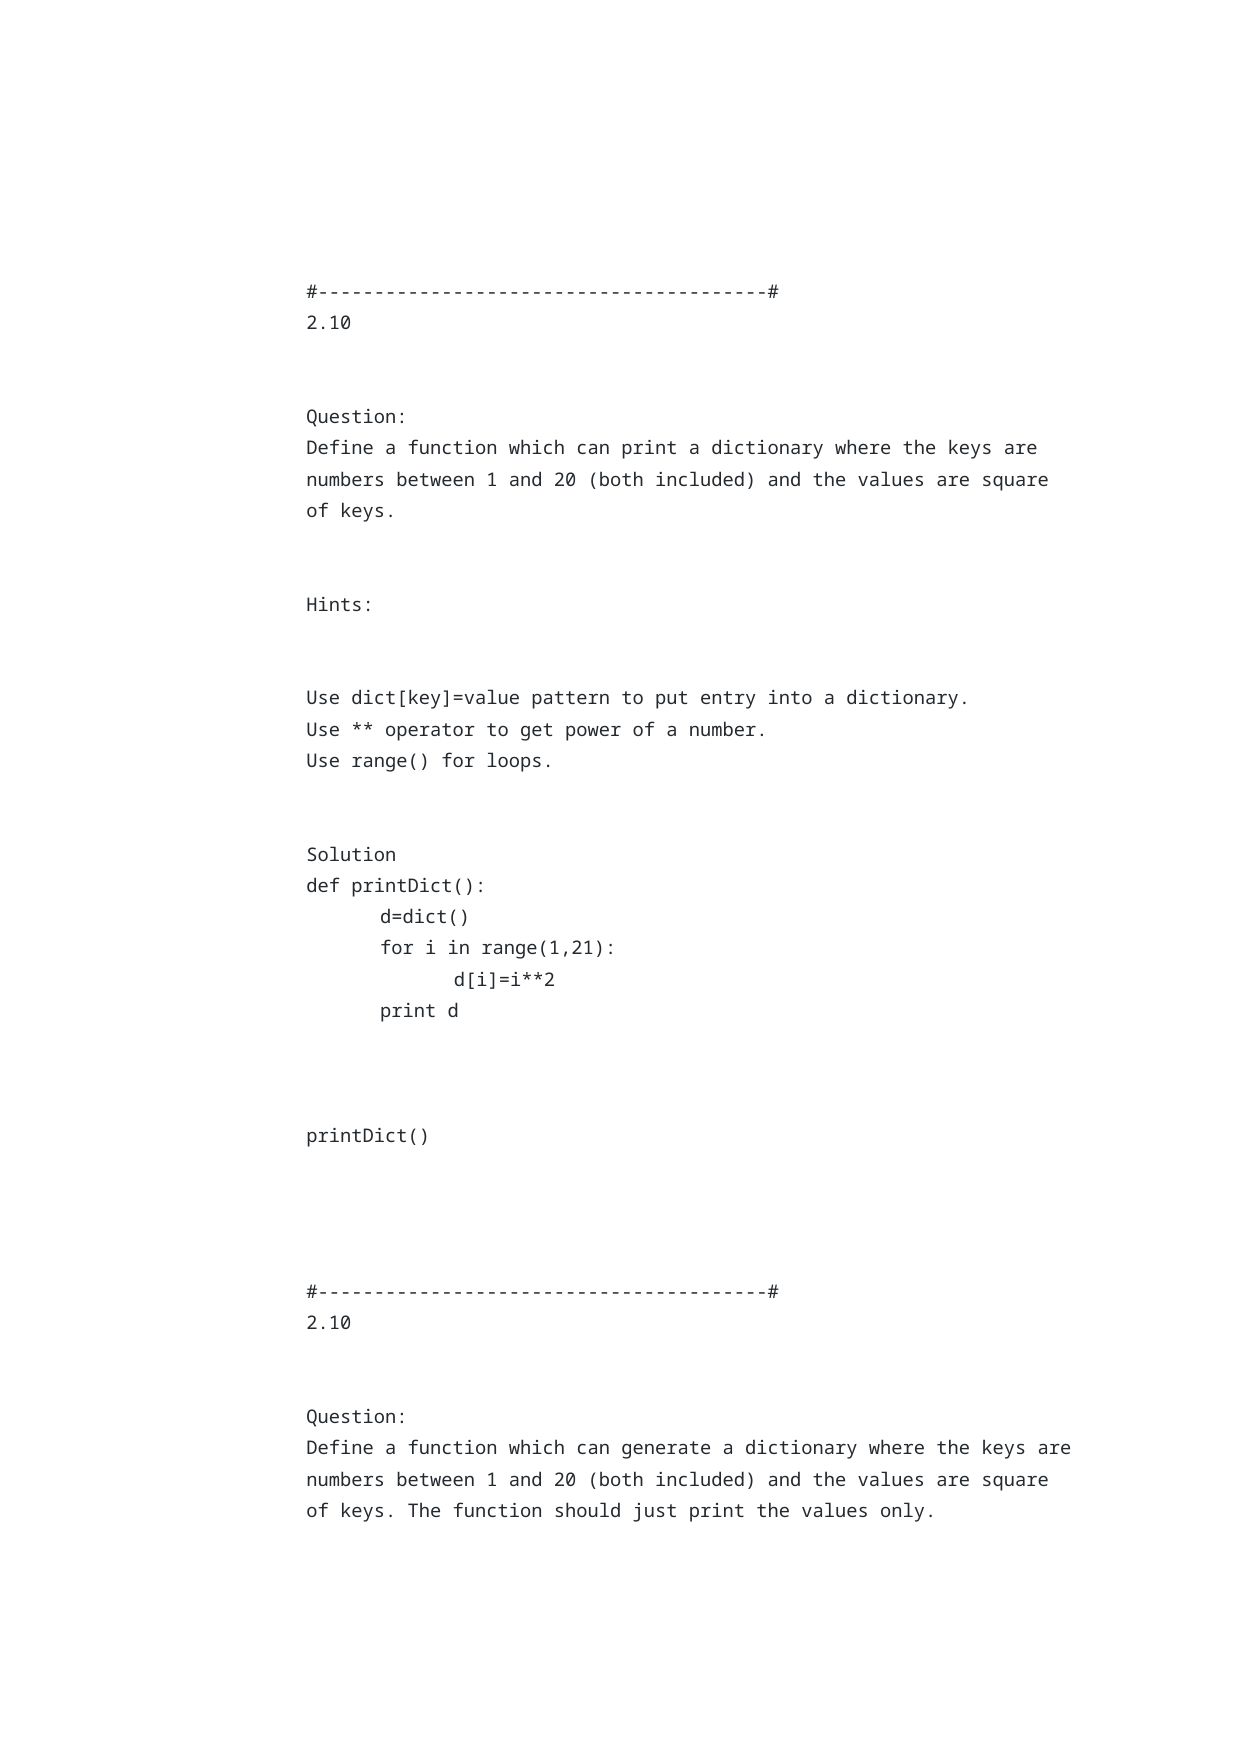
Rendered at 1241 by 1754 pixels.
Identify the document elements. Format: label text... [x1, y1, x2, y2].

table_cell [146, 523, 291, 585]
table_cell [291, 1523, 1091, 1585]
table_cell [146, 1023, 291, 1054]
table_cell [146, 335, 291, 398]
table_cell #----------------------------------------# [291, 273, 1091, 304]
table_cell Use ** operator to get power of a number. [291, 710, 1091, 741]
table_cell Question: [291, 1398, 1091, 1429]
table_cell [146, 1210, 291, 1273]
table_cell [146, 929, 291, 960]
table_cell [146, 710, 291, 741]
table_cell [291, 1148, 1091, 1210]
table_cell [146, 866, 291, 898]
table_cell [146, 585, 291, 616]
table_cell [146, 898, 291, 929]
table_cell Hints: [291, 585, 1091, 616]
table_cell Use dict[key]=value pattern to put entry into a dictionary. [291, 679, 1091, 710]
table_cell [291, 523, 1091, 585]
table_cell [146, 1523, 291, 1585]
table_cell [146, 960, 291, 991]
table_cell [291, 773, 1091, 835]
table_cell #----------------------------------------# [291, 1273, 1091, 1304]
table_cell [146, 991, 291, 1023]
table_cell [146, 616, 291, 679]
table_cell for i in range(1,21): [291, 929, 1091, 960]
table_cell [291, 1054, 1091, 1116]
table_cell [146, 1148, 291, 1210]
table_cell [291, 210, 1091, 273]
table_cell [146, 273, 291, 304]
table_cell d[i]=i**2 [291, 960, 1091, 991]
table_cell printDict() [291, 1116, 1091, 1148]
table_cell Question: [291, 398, 1091, 429]
table_cell [146, 304, 291, 335]
table_cell d=dict() [291, 898, 1091, 929]
table_cell [291, 1210, 1091, 1273]
table_cell [146, 835, 291, 866]
table_cell [291, 335, 1091, 398]
table_cell [146, 1116, 291, 1148]
table_cell [291, 1335, 1091, 1398]
table_cell [146, 773, 291, 835]
table_cell [146, 429, 291, 523]
table_cell Define a function which can print a dictionary where the keys are numbers between 1 and 20 (both included) and the values are square of keys. [291, 429, 1091, 523]
table_cell [291, 1023, 1091, 1054]
table_cell [146, 1054, 291, 1116]
table_cell [146, 1398, 291, 1429]
table_cell print d [291, 991, 1091, 1023]
table_cell [146, 741, 291, 773]
table_cell [146, 148, 291, 210]
table_cell [291, 616, 1091, 679]
table_cell Solution [291, 835, 1091, 866]
table_cell 2.10 [291, 304, 1091, 335]
table_cell [146, 210, 291, 273]
table_cell 2.10 [291, 1304, 1091, 1335]
table_cell [146, 679, 291, 710]
table_cell [146, 1429, 291, 1523]
table_cell [146, 1273, 291, 1304]
table_cell Use range() for loops. [291, 741, 1091, 773]
table_cell [146, 1304, 291, 1335]
table_cell [291, 148, 1091, 210]
table_cell Define a function which can generate a dictionary where the keys are numbers between 1 and 20 (both included) and the values are square of keys. The function should just print the values only. [291, 1429, 1091, 1523]
table_cell [146, 1335, 291, 1398]
table_cell def printDict(): [291, 866, 1091, 898]
table_cell [146, 398, 291, 429]
